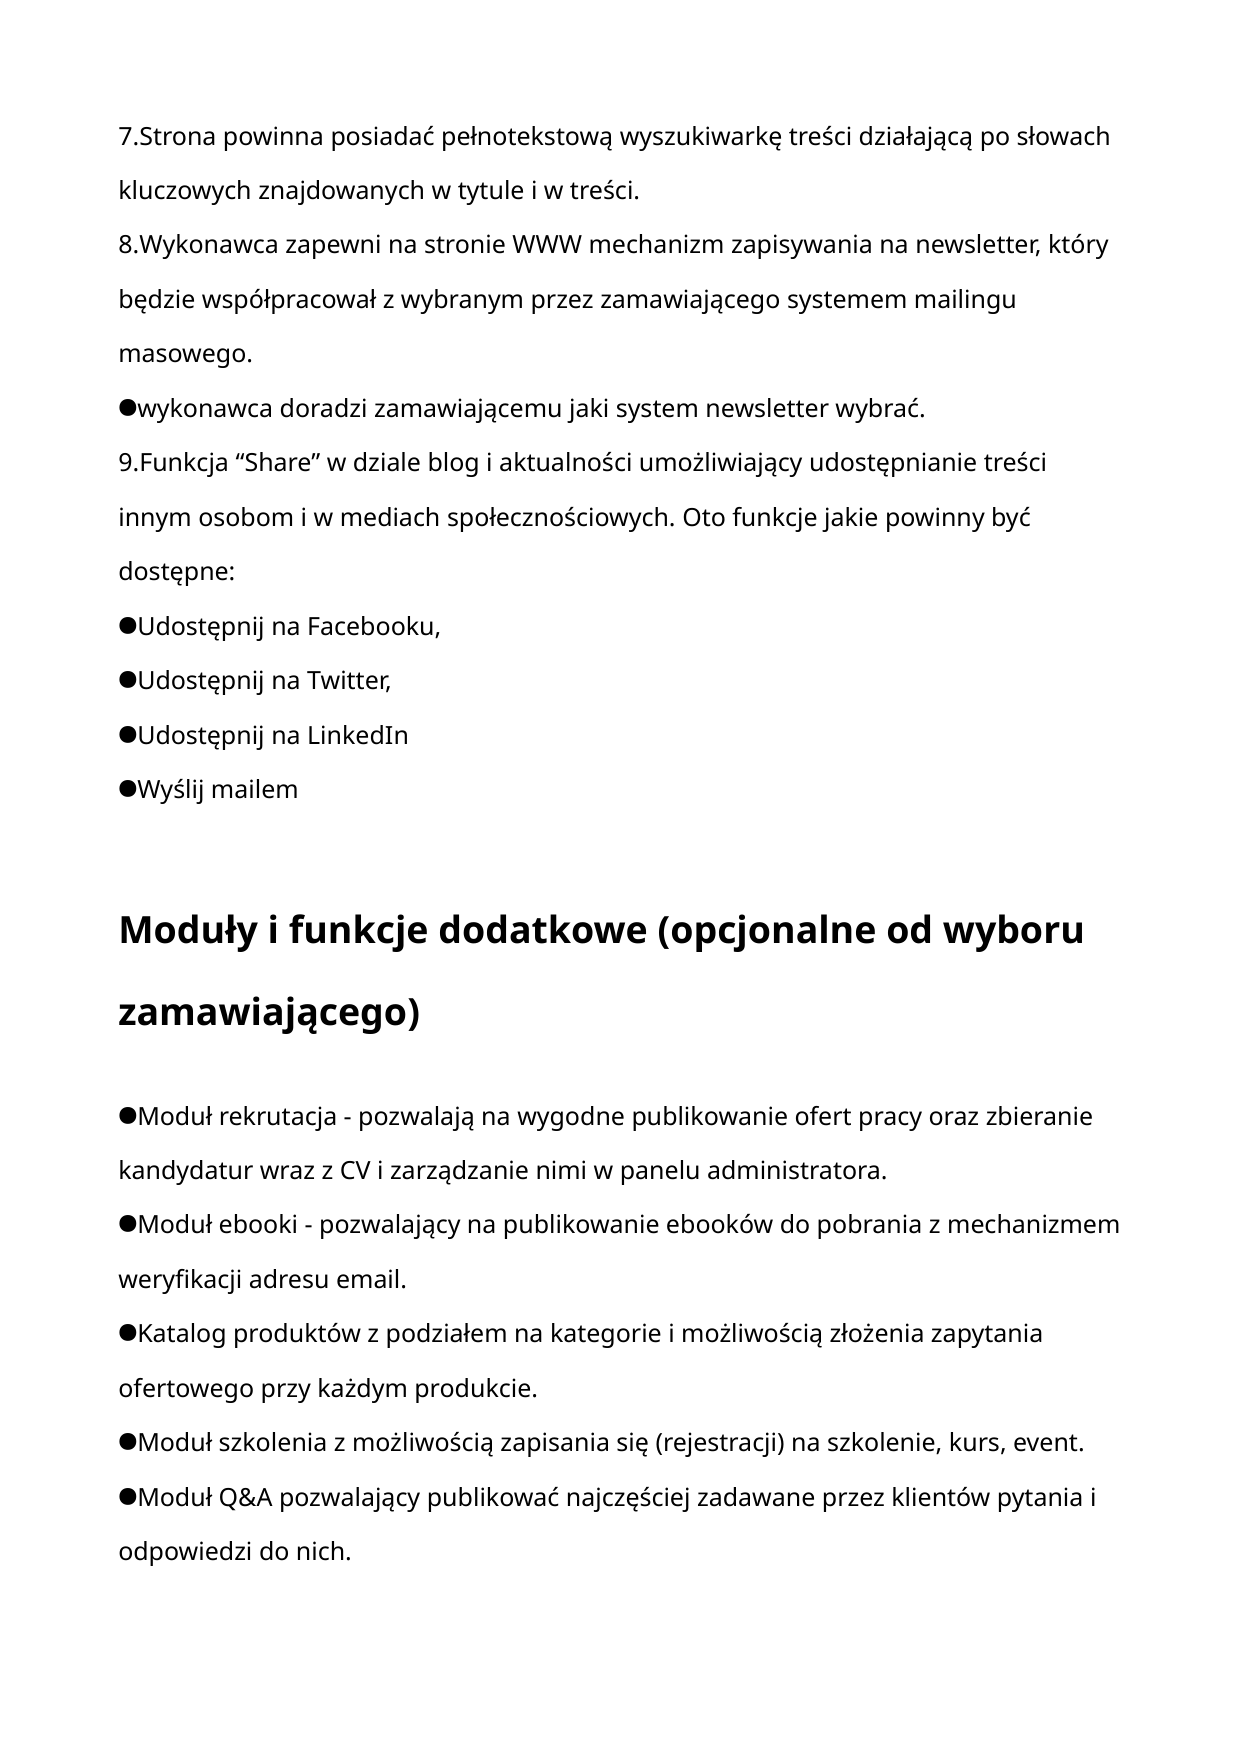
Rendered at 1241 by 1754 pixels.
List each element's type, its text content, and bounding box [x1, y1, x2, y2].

subtitle Moduły i funkcje dodatkowe (opcjonalne od wyboru zamawiającego) [118, 903, 1122, 1036]
list Moduł ebooki - pozwalający na publikowanie ebooków do pobrania z mechanizmem weryfikacji adresu email. [118, 1207, 1122, 1296]
list Strona powinna posiadać pełnotekstową wyszukiwarkę treści działającą po słowach kluczowych znajdowanych w tytule i w treści. [118, 118, 1122, 207]
list Wykonawca zapewni na stronie WWW mechanizm zapisywania na newsletter, który będzie współpracował z wybranym przez zamawiającego systemem mailingu masowego. [118, 227, 1122, 370]
list wykonawca doradzi zamawiającemu jaki system newsletter wybrać. [118, 391, 1122, 424]
list Udostępnij na Facebooku, [118, 608, 1122, 642]
list Udostępnij na LinkedIn [118, 717, 1122, 751]
list Moduł rekrutacja - pozwalają na wygodne publikowanie ofert pracy oraz zbieranie kandydatur wraz z CV i zarządzanie nimi w panelu administratora. [118, 1098, 1122, 1187]
list Moduł Q&A pozwalający publikować najczęściej zadawane przez klientów pytania i odpowiedzi do nich. [118, 1479, 1122, 1568]
list Wyślij mailem [118, 772, 1122, 806]
list Katalog produktów z podziałem na kategorie i możliwością złożenia zapytania ofertowego przy każdym produkcie. [118, 1316, 1122, 1404]
list Moduł szkolenia z możliwością zapisania się (rejestracji) na szkolenie, kurs, event. [118, 1425, 1122, 1459]
list Funkcja “Share” w dziale blog i aktualności umożliwiający udostępnianie treści innym osobom i w mediach społecznościowych. Oto funkcje jakie powinny być dostępne: [118, 445, 1122, 588]
list Udostępnij na Twitter, [118, 663, 1122, 697]
